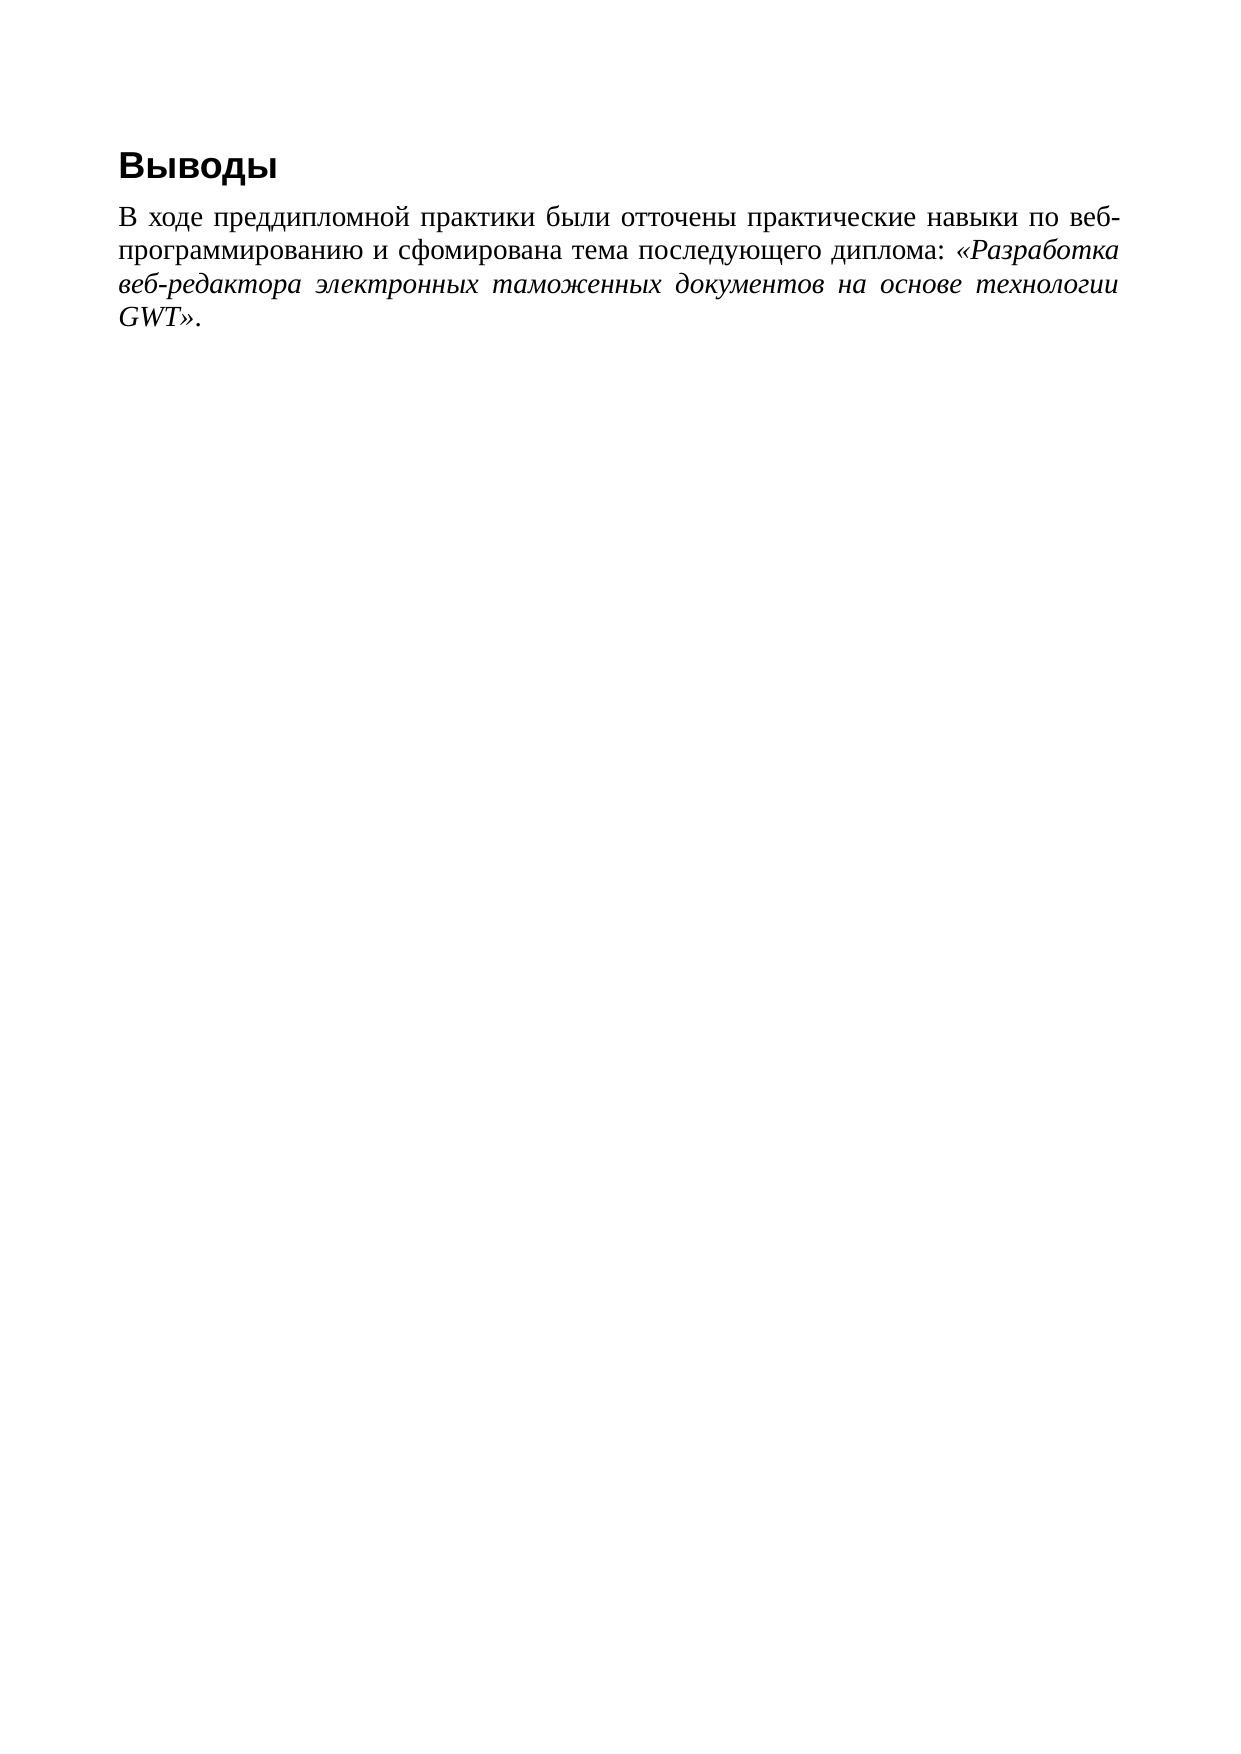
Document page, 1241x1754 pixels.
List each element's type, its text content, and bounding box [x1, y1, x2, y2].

text В ходе преддипломной практики были отточены практические навыки по веб- программированию и сфомирована тема последующего диплома: «Разработка веб-редактора электронных таможенных документов на основе технологии GWT». [118, 199, 1122, 333]
subtitle Выводы [118, 143, 1122, 186]
